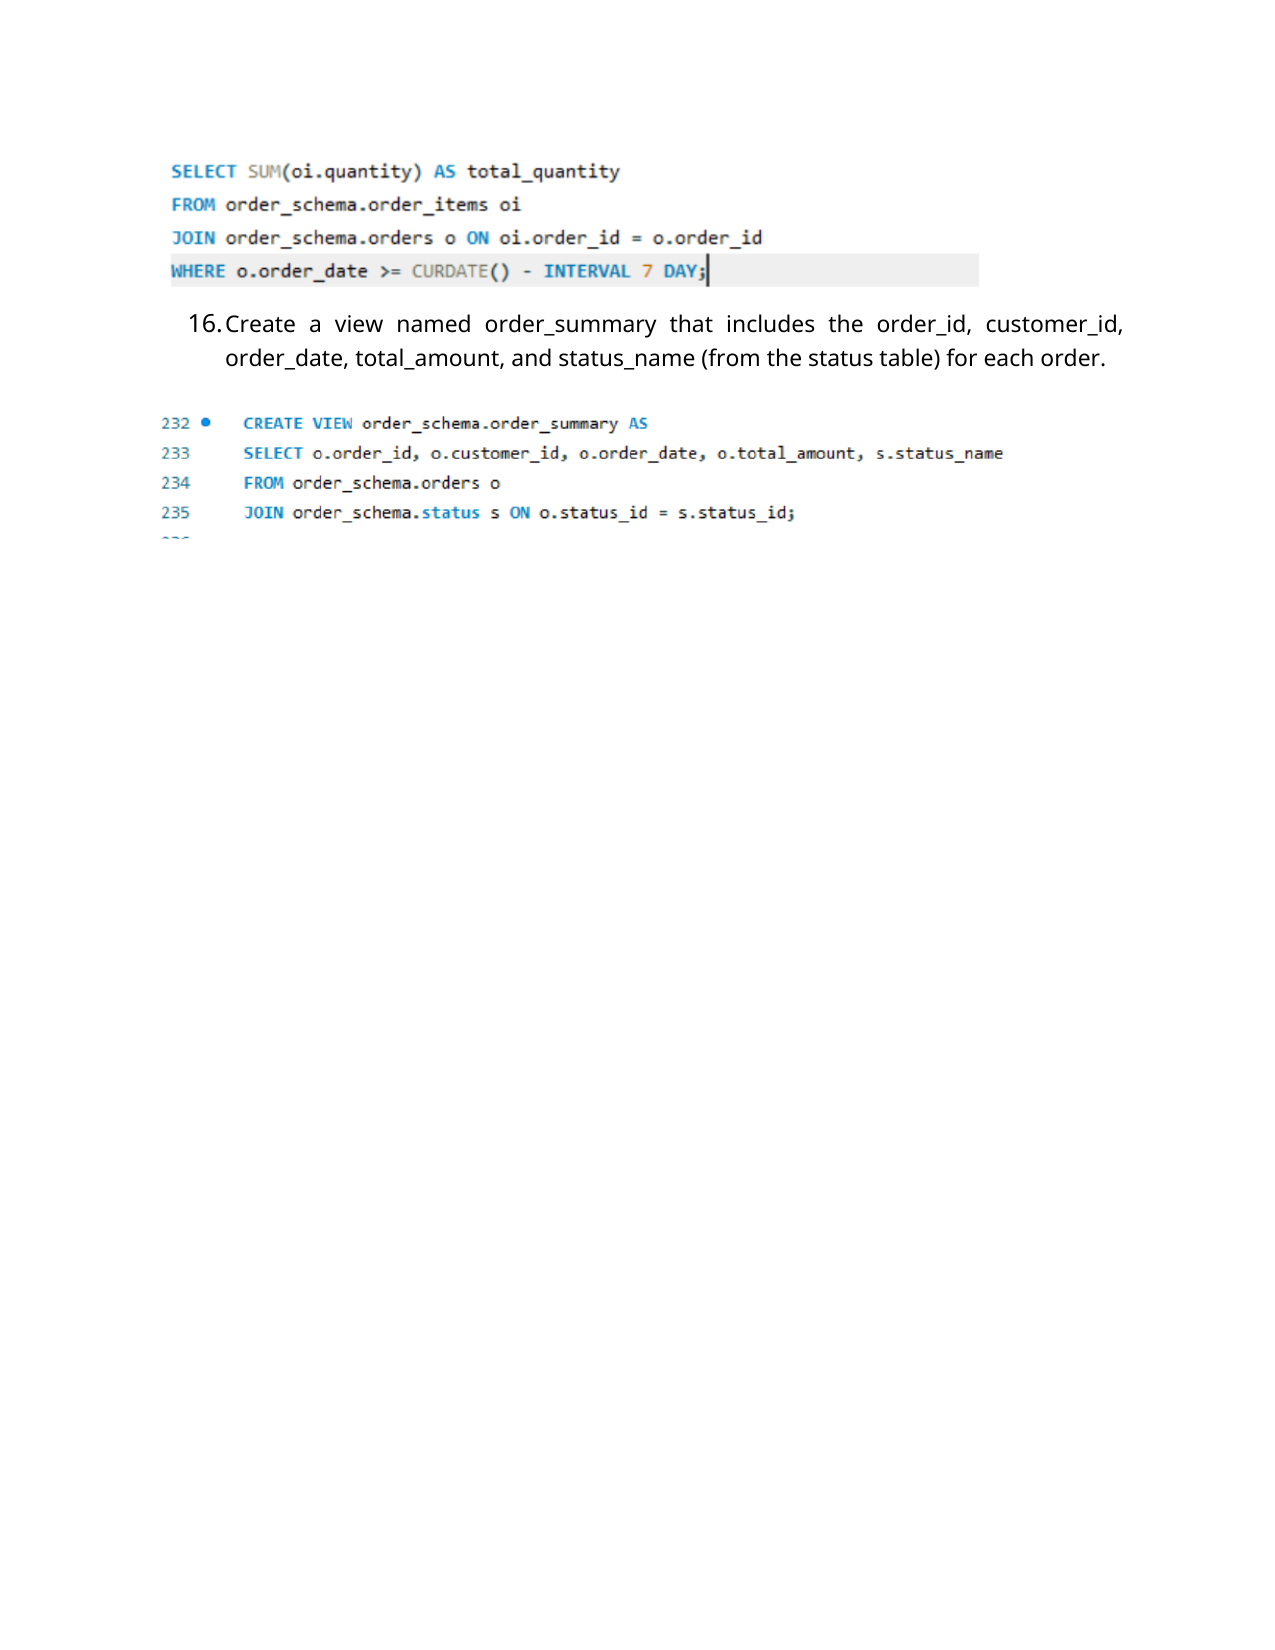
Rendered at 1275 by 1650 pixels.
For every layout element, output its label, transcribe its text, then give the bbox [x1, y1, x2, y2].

list Create a view named order_summary that includes the order_id, customer_id, order_date, total_amount, and status_name (from the status table) for each order. [187, 306, 1125, 373]
